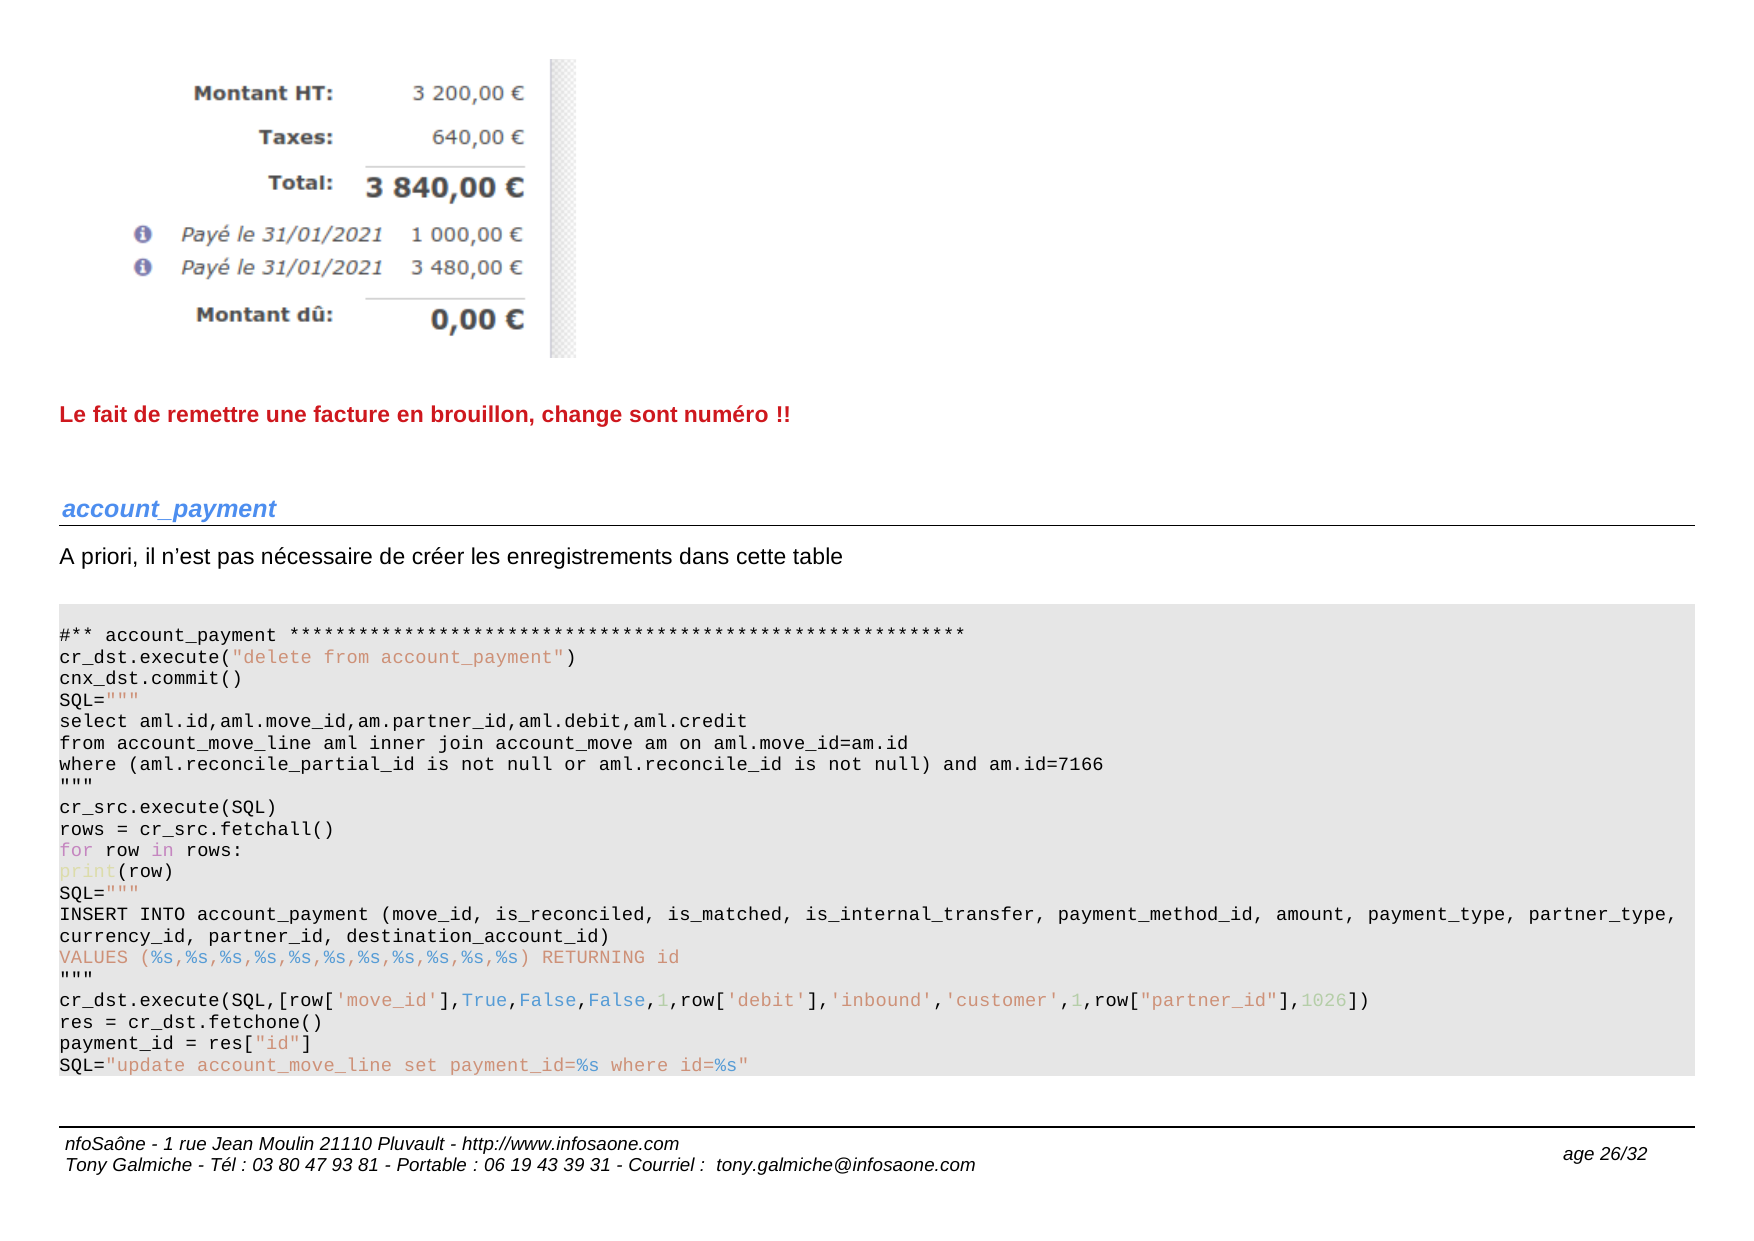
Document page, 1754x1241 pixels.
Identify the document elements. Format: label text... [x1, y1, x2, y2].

text payment_id = res["id"] [59, 1033, 1695, 1055]
text cr_dst.execute(SQL,[row['move_id'],True,False,False,1,row['debit'],'inbound','customer',1,row["partner_id"],1026]) [59, 991, 1695, 1012]
text rows = cr_src.fetchall() [59, 819, 1695, 840]
text res = cr_dst.fetchone() [59, 1012, 1695, 1033]
text VALUES (%s,%s,%s,%s,%s,%s,%s,%s,%s,%s,%s) RETURNING id [59, 948, 1695, 969]
text SQL=""" [59, 690, 1695, 712]
text INSERT INTO account_payment (move_id, is_reconciled, is_matched, is_internal_transfer, payment_method_id, amount, payment_type, partner_type, currency_id, partner_id, destination_account_id) [59, 905, 1695, 948]
text cnx_dst.commit() [59, 669, 1695, 690]
text print(row) [59, 862, 1695, 883]
text SQL=""" [59, 883, 1695, 905]
text where (aml.reconcile_partial_id is not null or aml.reconcile_id is not null) and am.id=7166 [59, 754, 1695, 776]
text for row in rows: [59, 840, 1695, 862]
text cr_src.execute(SQL) [59, 797, 1695, 819]
text cr_dst.execute("delete from account_payment") [59, 647, 1695, 669]
picture [59, 59, 577, 358]
text """ [59, 969, 1695, 991]
text from account_move_line aml inner join account_move am on aml.move_id=am.id [59, 733, 1695, 754]
text """ [59, 776, 1695, 797]
subtitle account_payment [59, 492, 1695, 525]
text #** account_payment *********************************************************** [59, 626, 1695, 647]
text SQL="update account_move_line set payment_id=%s where id=%s" [59, 1055, 1695, 1076]
text A priori, il n’est pas nécessaire de créer les enregistrements dans cette table [59, 543, 1695, 569]
text Le fait de remettre une facture en brouillon, change sont numéro !! [59, 401, 1695, 427]
text select aml.id,aml.move_id,am.partner_id,aml.debit,aml.credit [59, 712, 1695, 733]
